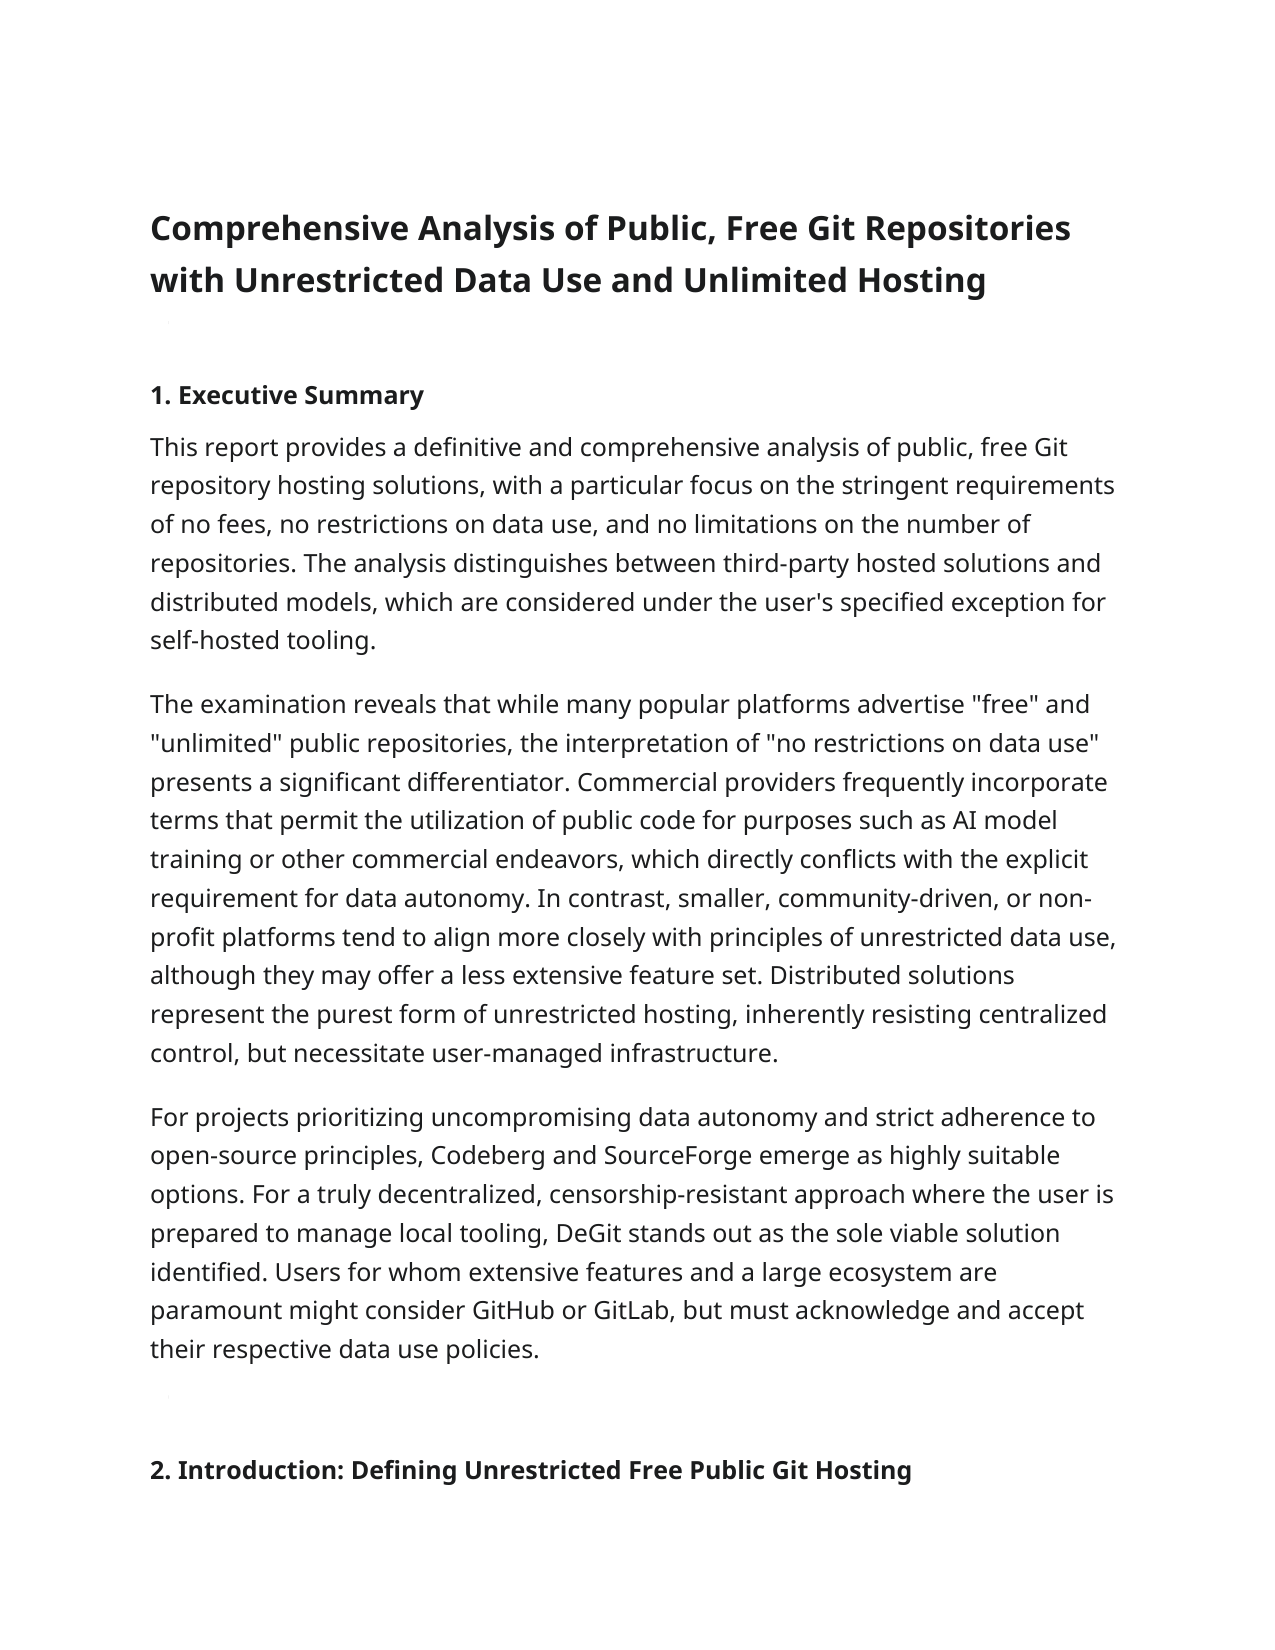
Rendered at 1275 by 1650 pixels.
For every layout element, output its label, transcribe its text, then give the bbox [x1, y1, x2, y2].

subtitle 1. Executive Summary [150, 378, 1125, 412]
subtitle Comprehensive Analysis of Public, Free Git Repositories with Unrestricted Data Use and Unlimited Hosting [150, 205, 1125, 302]
text The examination reveals that while many popular platforms advertise "free" and "unlimited" public repositories, the interpretation of "no restrictions on data use" presents a significant differentiator. Commercial providers frequently incorporate terms that permit the utilization of public code for purposes such as AI model training or other commercial endeavors, which directly conflicts with the explicit requirement for data autonomy. In contrast, smaller, community-driven, or non-profit platforms tend to align more closely with principles of unrestricted data use, although they may offer a less extensive feature set. Distributed solutions represent the purest form of unrestricted hosting, inherently resisting centralized control, but necessitate user-managed infrastructure. [150, 687, 1125, 1069]
text This report provides a definitive and comprehensive analysis of public, free Git repository hosting solutions, with a particular focus on the stringent requirements of no fees, no restrictions on data use, and no limitations on the number of repositories. The analysis distinguishes between third-party hosted solutions and distributed models, which are considered under the user's specified exception for self-hosted tooling. [150, 429, 1125, 657]
subtitle 2. Introduction: Defining Unrestricted Free Public Git Hosting [150, 1452, 1125, 1486]
text For projects prioritizing uncompromising data autonomy and strict adherence to open-source principles, Codeberg and SourceForge emerge as highly suitable options. For a truly decentralized, censorship-resistant approach where the user is prepared to manage local tooling, DeGit stands out as the sole viable solution identified. Users for whom extensive features and a large ecosystem are paramount might consider GitHub or GitLab, but must acknowledge and accept their respective data use policies. [150, 1099, 1125, 1366]
